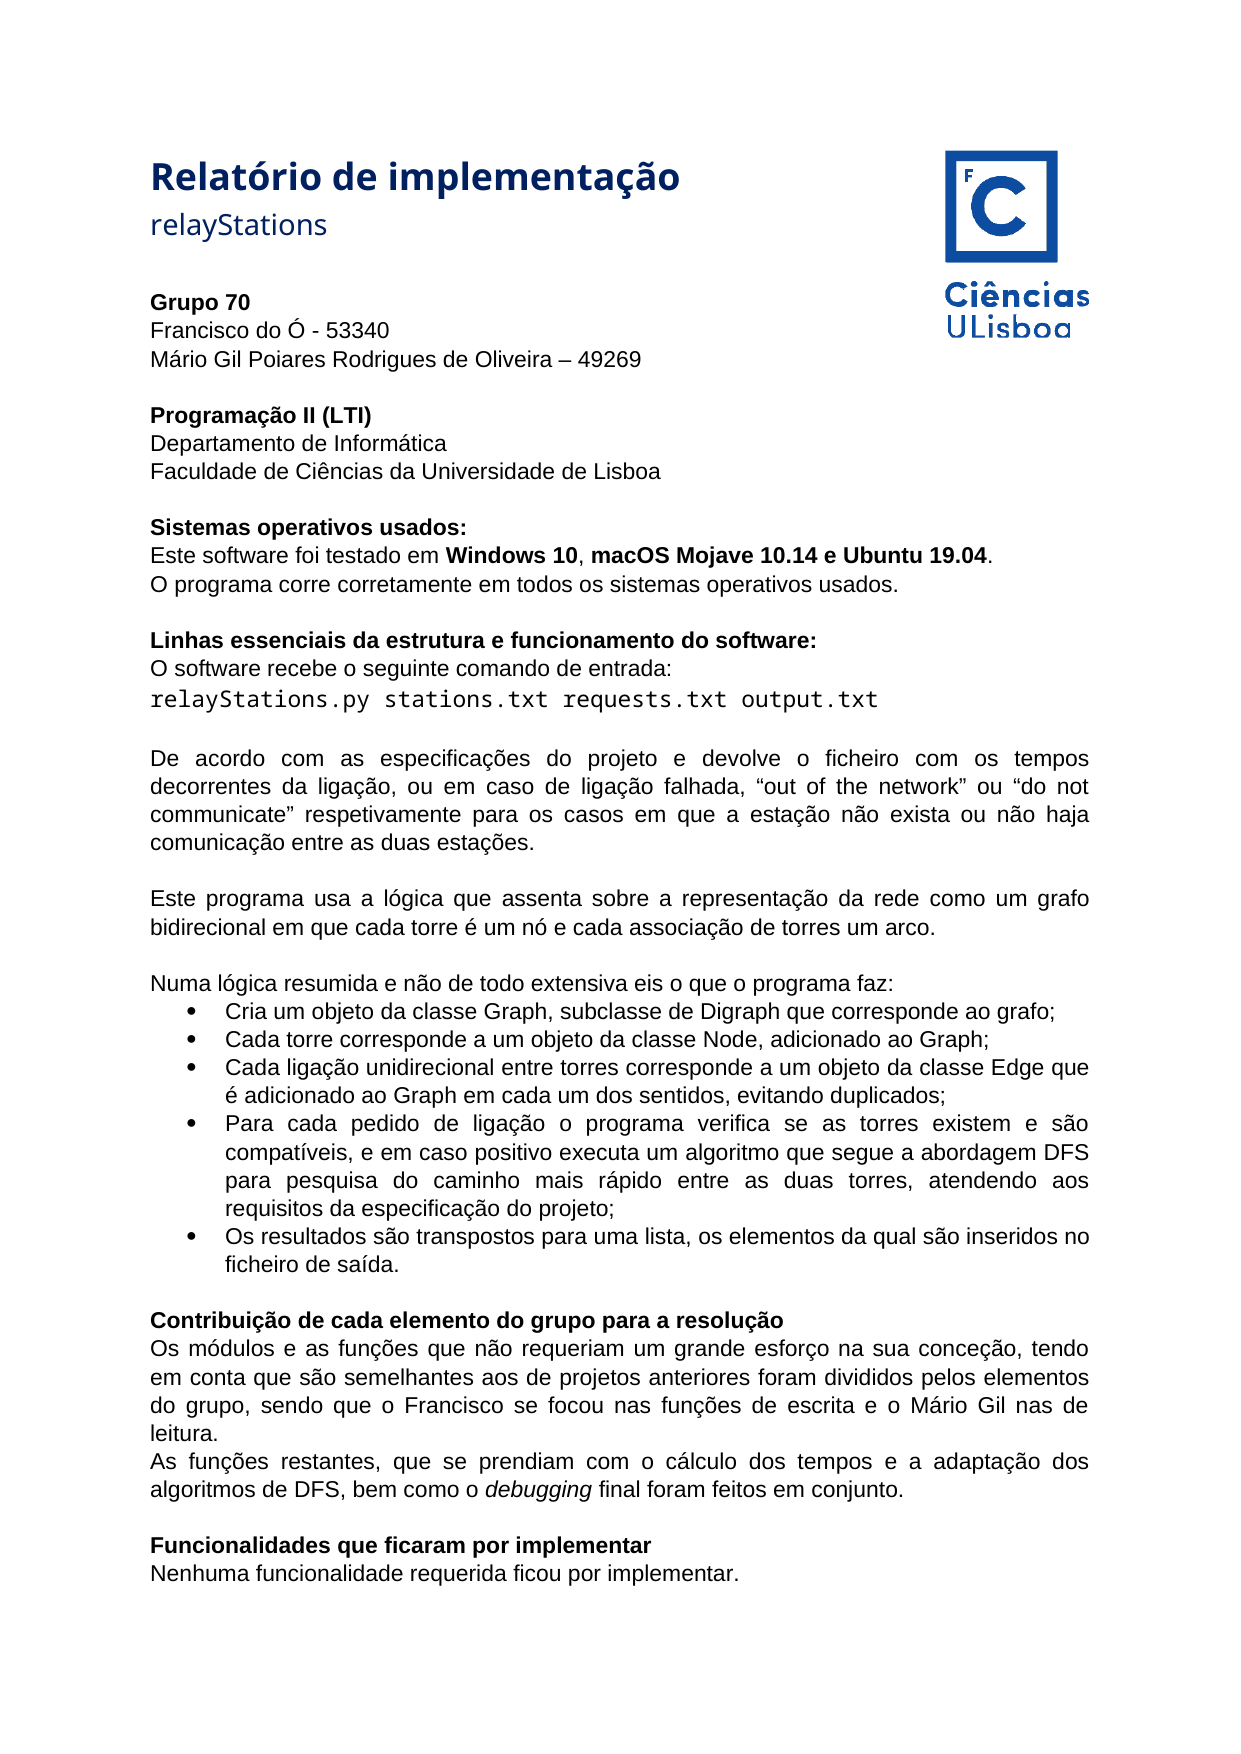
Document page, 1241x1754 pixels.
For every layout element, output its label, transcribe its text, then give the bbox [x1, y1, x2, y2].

list Cada torre corresponde a um objeto da classe Node, adicionado ao Graph; [187, 1026, 1090, 1052]
text relayStations [150, 204, 945, 244]
text Contribuição de cada elemento do grupo para a resolução [150, 1307, 1090, 1333]
text Os módulos e as funções que não requeriam um grande esforço na sua conceção, tendo em conta que são semelhantes aos de projetos anteriores foram divididos pelos elementos do grupo, sendo que o Francisco se focou nas funções de escrita e o Mário Gil nas de leitura. [150, 1335, 1090, 1446]
text Francisco do Ó - 53340 [150, 317, 1090, 344]
text Sistemas operativos usados: [150, 514, 1090, 541]
text [1058, 150, 1090, 201]
text Linhas essenciais da estrutura e funcionamento do software: [150, 627, 1090, 653]
text [957, 162, 1046, 201]
text Departamento de Informática [150, 430, 1090, 456]
text O software recebe o seguinte comando de entrada: [150, 655, 1090, 681]
list Os resultados são transpostos para uma lista, os elementos da qual são inseridos no ficheiro de saída. [187, 1223, 1090, 1277]
text Funcionalidades que ficaram por implementar [150, 1532, 1090, 1558]
text Este software foi testado em Windows 10, macOS Mojave 10.14 e Ubuntu 19.04. [150, 542, 1090, 569]
text [1058, 204, 1090, 244]
text Faculdade de Ciências da Universidade de Lisboa [150, 458, 1090, 484]
text Este programa usa a lógica que assenta sobre a representação da rede como um grafo bidirecional em que cada torre é um nó e cada associação de torres um arco. [150, 885, 1090, 940]
text [957, 204, 1046, 244]
list Cria um objeto da classe Graph, subclasse de Digraph que corresponde ao grafo; [187, 998, 1090, 1024]
text Mário Gil Poiares Rodrigues de Oliveira – 49269 [150, 346, 1090, 372]
text Nenhuma funcionalidade requerida ficou por implementar. [150, 1560, 1090, 1587]
text O programa corre corretamente em todos os sistemas operativos usados. [150, 571, 1090, 597]
text As funções restantes, que se prendiam com o cálculo dos tempos e a adaptação dos algoritmos de DFS, bem como o debugging final foram feitos em conjunto. [150, 1448, 1090, 1502]
text De acordo com as especificações do projeto e devolve o ficheiro com os tempos decorrentes da ligação, ou em caso de ligação falhada, “out of the network” ou “do not communicate” respetivamente para os casos em que a estação não exista ou não haja comunicação entre as duas estações. [150, 745, 1090, 855]
text Relatório de implementação [150, 150, 945, 201]
text Programação II (LTI) [150, 402, 1090, 428]
list Para cada pedido de ligação o programa verifica se as torres existem e são compatíveis, e em caso positivo executa um algoritmo que segue a abordagem DFS para pesquisa do caminho mais rápido entre as duas torres, atendendo aos requisitos da especificação do projeto; [187, 1110, 1090, 1221]
text relayStations.py stations.txt requests.txt output.txt [150, 683, 1090, 714]
list Cada ligação unidirecional entre torres corresponde a um objeto da classe Edge que é adicionado ao Graph em cada um dos sentidos, evitando duplicados; [187, 1054, 1090, 1108]
text Numa lógica resumida e não de todo extensiva eis o que o programa faz: [150, 970, 1090, 996]
text Grupo 70 [150, 289, 1090, 316]
